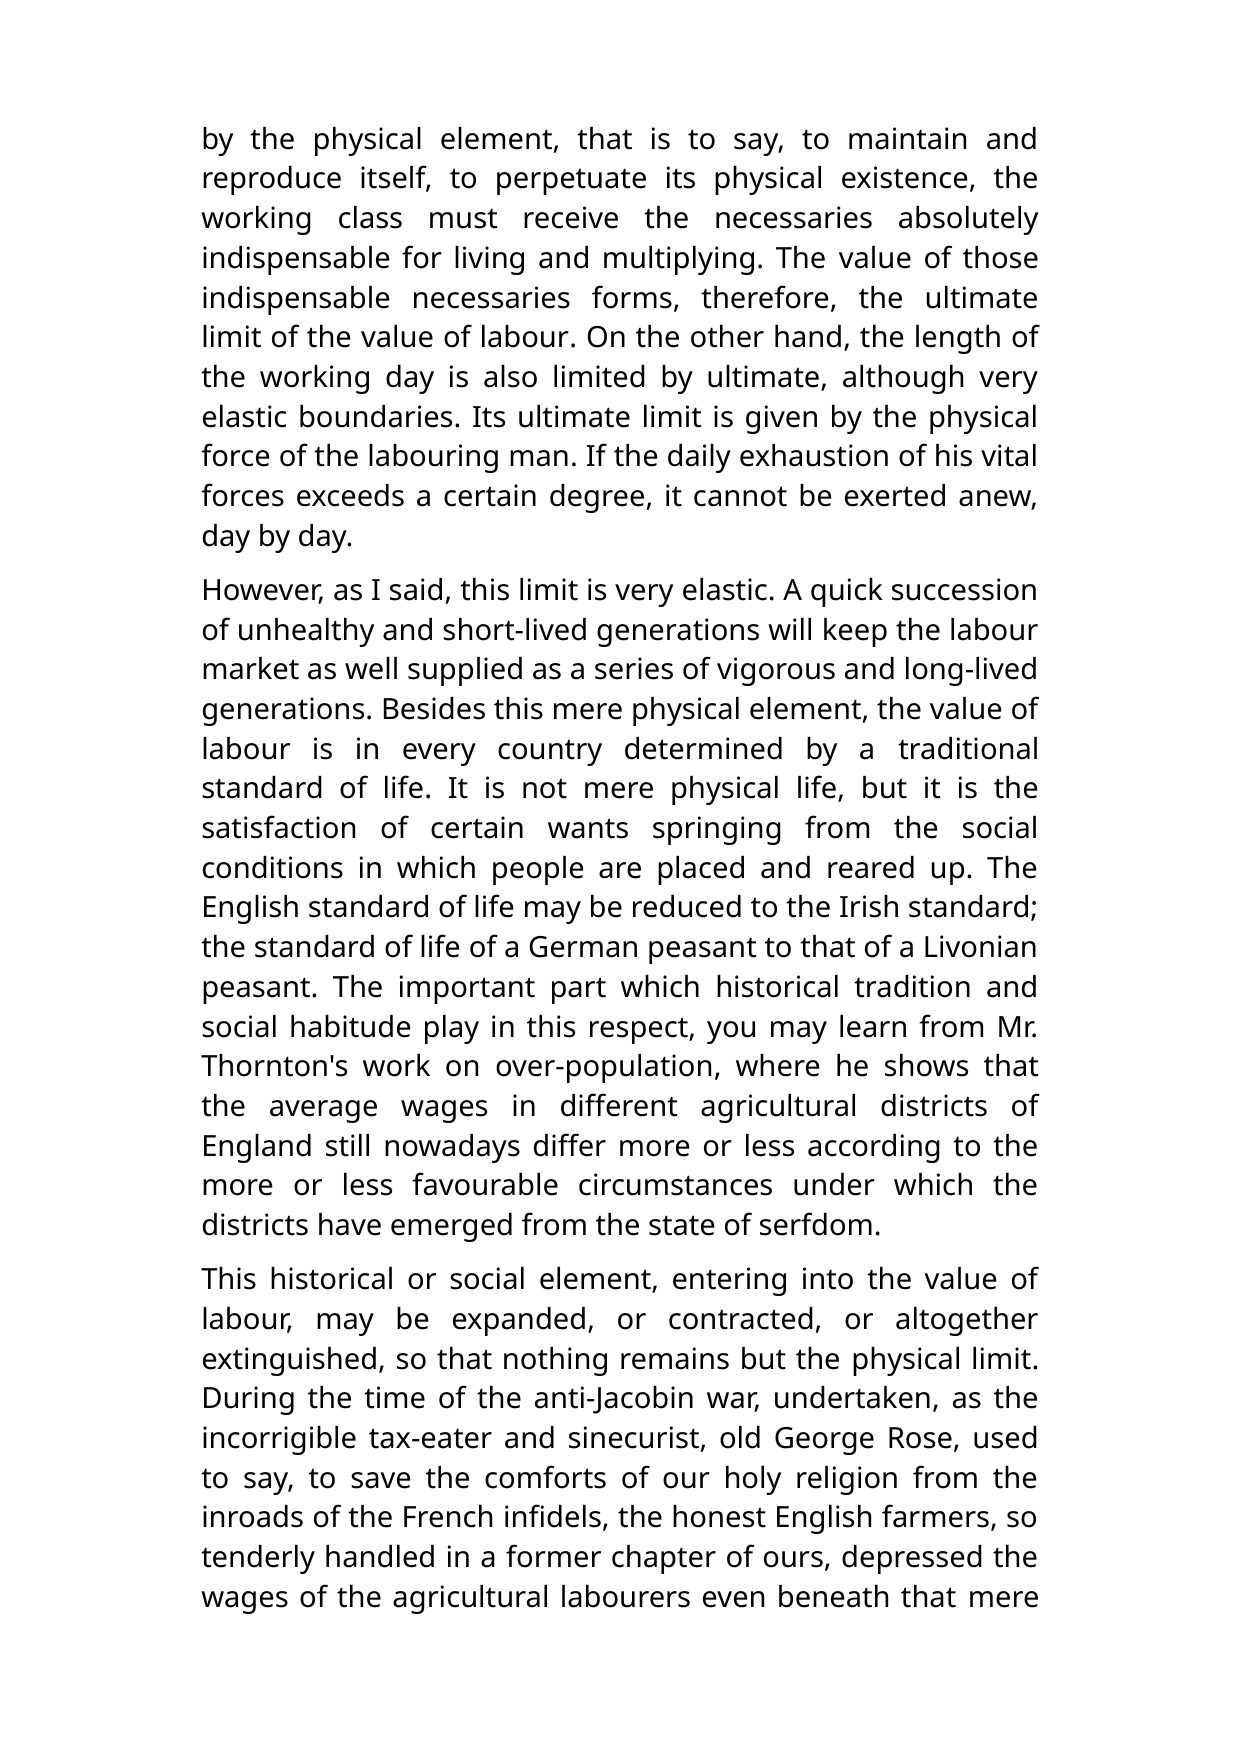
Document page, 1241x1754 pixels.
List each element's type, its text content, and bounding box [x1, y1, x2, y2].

text However, as I said, this limit is very elastic. A quick succession of unhealthy and short-lived generations will keep the labour market as well supplied as a series of vigorous and long-lived generations. Besides this mere physical element, the value of labour is in every country determined by a traditional standard of life. It is not mere physical life, but it is the satisfaction of certain wants springing from the social conditions in which people are placed and reared up. The English standard of life may be reduced to the Irish standard; the standard of life of a German peasant to that of a Livonian peasant. The important part which historical tradition and social habitude play in this respect, you may learn from Mr. Thornton's work on over-population, where he shows that the average wages in different agricultural districts of England still nowadays differ more or less according to the more or less favourable circumstances under which the districts have emerged from the state of serfdom. [201, 569, 1039, 1244]
text by the physical element, that is to say, to maintain and reproduce itself, to perpetuate its physical existence, the working class must receive the necessaries absolutely indispensable for living and multiplying. The value of those indispensable necessaries forms, therefore, the ultimate limit of the value of labour. On the other hand, the length of the working day is also limited by ultimate, although very elastic boundaries. Its ultimate limit is given by the physical force of the labouring man. If the daily exhaustion of his vital forces exceeds a certain degree, it cannot be exerted anew, day by day. [201, 118, 1039, 555]
text This historical or social element, entering into the value of labour, may be expanded, or contracted, or altogether extinguished, so that nothing remains but the physical limit. During the time of the anti-Jacobin war, undertaken, as the incorrigible tax-eater and sinecurist, old George Rose, used to say, to save the comforts of our holy religion from the inroads of the French infidels, the honest English farmers, so tenderly handled in a former chapter of ours, depressed the wages of the agricultural labourers even beneath that mere [201, 1258, 1039, 1616]
